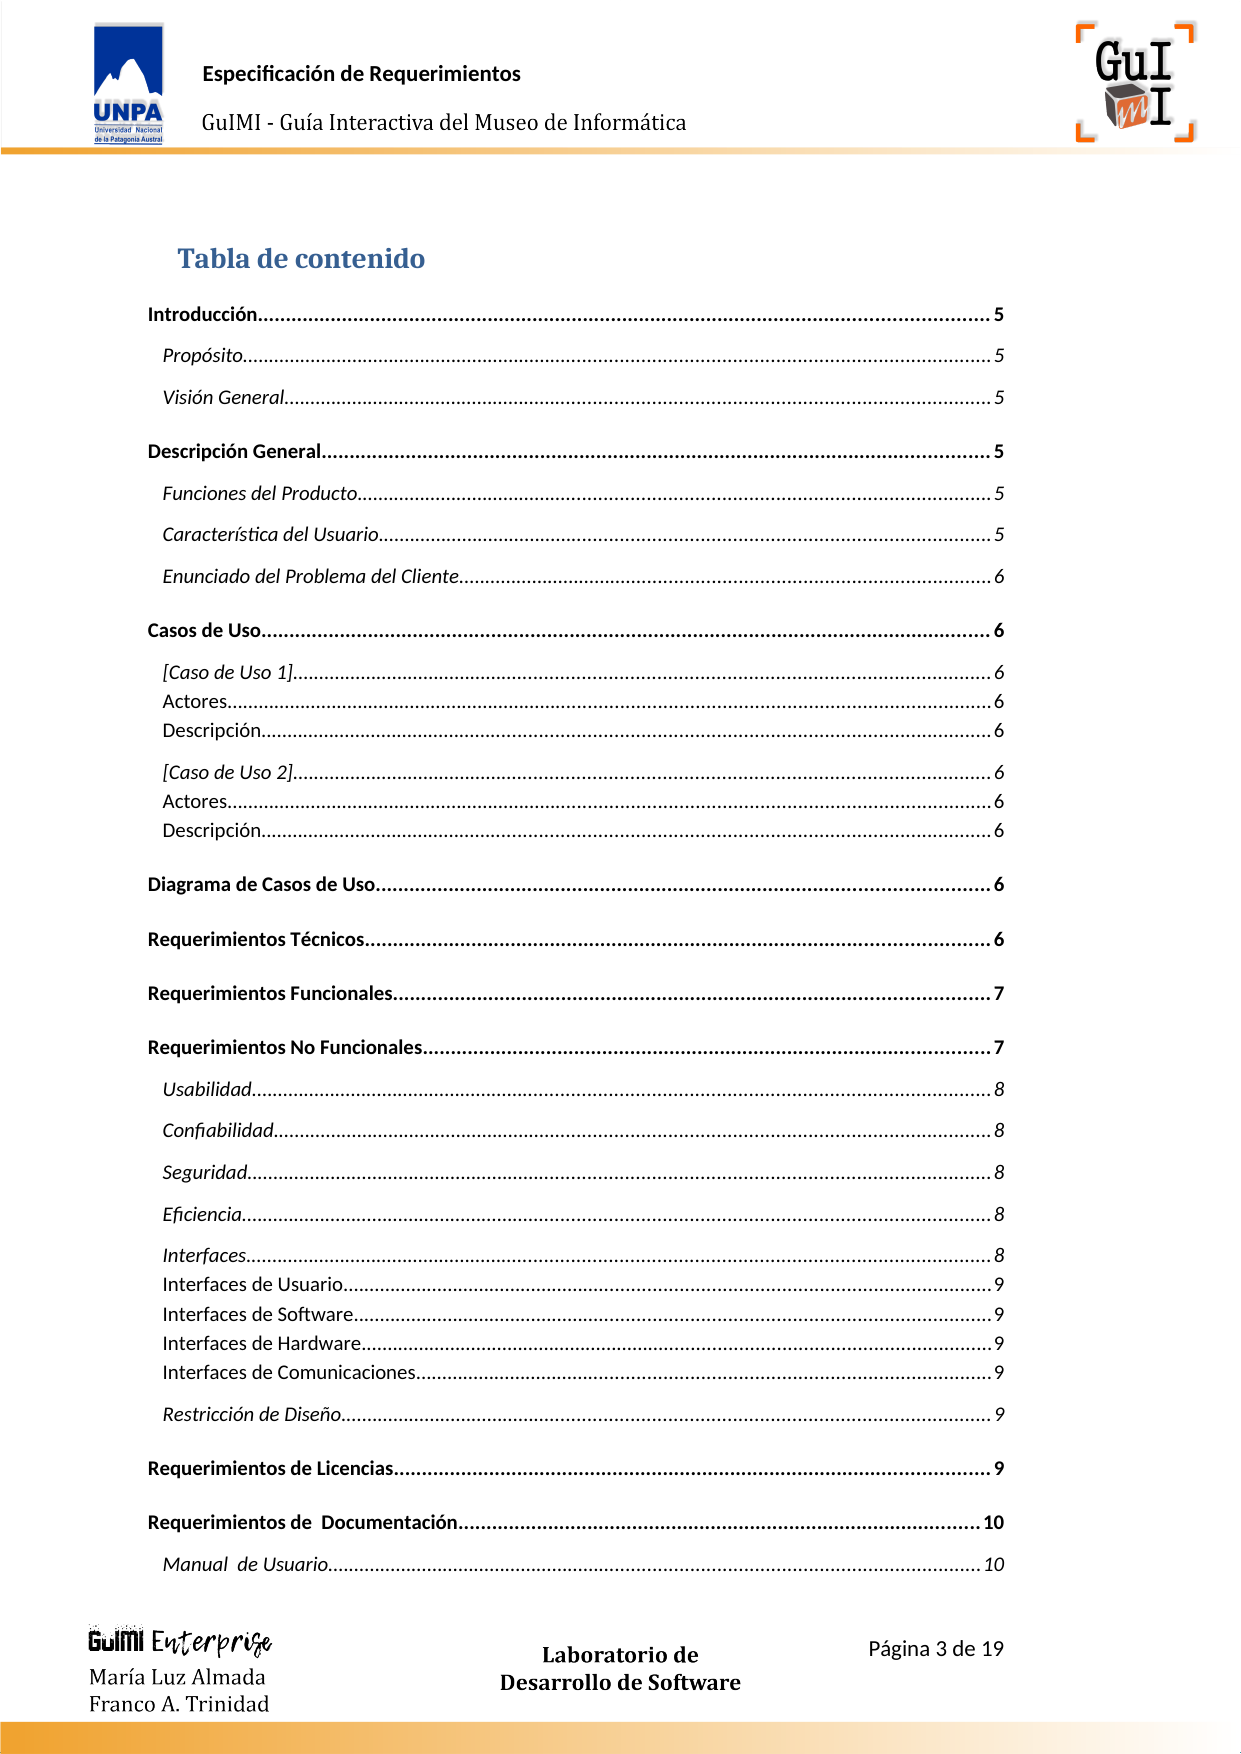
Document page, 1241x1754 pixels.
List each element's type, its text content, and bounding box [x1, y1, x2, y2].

text Requerimientos Funcionales 7 [148, 980, 1004, 1005]
text Requerimientos Técnicos 6 [148, 926, 1004, 951]
text Seguridad 8 [162, 1159, 1004, 1184]
text Diagrama de Casos de Uso 6 [148, 872, 1004, 897]
text Característica del Usuario 5 [162, 522, 1004, 547]
text Enunciado del Problema del Cliente 6 [162, 563, 1004, 589]
text Casos de Uso 6 [148, 617, 1004, 643]
text Actores 6 [162, 688, 1004, 714]
text Manual de Usuario 10 [162, 1551, 1004, 1576]
text [Caso de Uso 2] 6 [162, 759, 1004, 784]
text Funciones del Producto 5 [162, 480, 1004, 505]
text Introducción 5 [148, 301, 1004, 326]
text Restricción de Diseño 9 [162, 1401, 1004, 1426]
text Interfaces de Hardware 9 [162, 1330, 1004, 1355]
text Usabilidad 8 [162, 1076, 1004, 1101]
text Descripción General 5 [148, 438, 1004, 464]
text Requerimientos de Documentación 10 [148, 1509, 1004, 1534]
picture [0, 1613, 1241, 1754]
text Requerimientos de Licencias 9 [148, 1455, 1004, 1480]
text Descripción 6 [162, 717, 1004, 743]
text Actores 6 [162, 788, 1004, 814]
text Requerimientos No Funcionales 7 [148, 1034, 1004, 1059]
subtitle Tabla de contenido [177, 242, 1004, 276]
picture [0, 0, 1241, 155]
text Descripción 6 [162, 817, 1004, 843]
text Interfaces de Software 9 [162, 1301, 1004, 1326]
text Eficiencia 8 [162, 1201, 1004, 1226]
text Interfaces de Comunicaciones 9 [162, 1359, 1004, 1384]
text Interfaces 8 [162, 1242, 1004, 1268]
text Visión General 5 [162, 384, 1004, 409]
text Confiabilidad 8 [162, 1117, 1004, 1143]
text [Caso de Uso 1] 6 [162, 659, 1004, 684]
text Interfaces de Usuario 9 [162, 1272, 1004, 1297]
text Propósito 5 [162, 342, 1004, 368]
